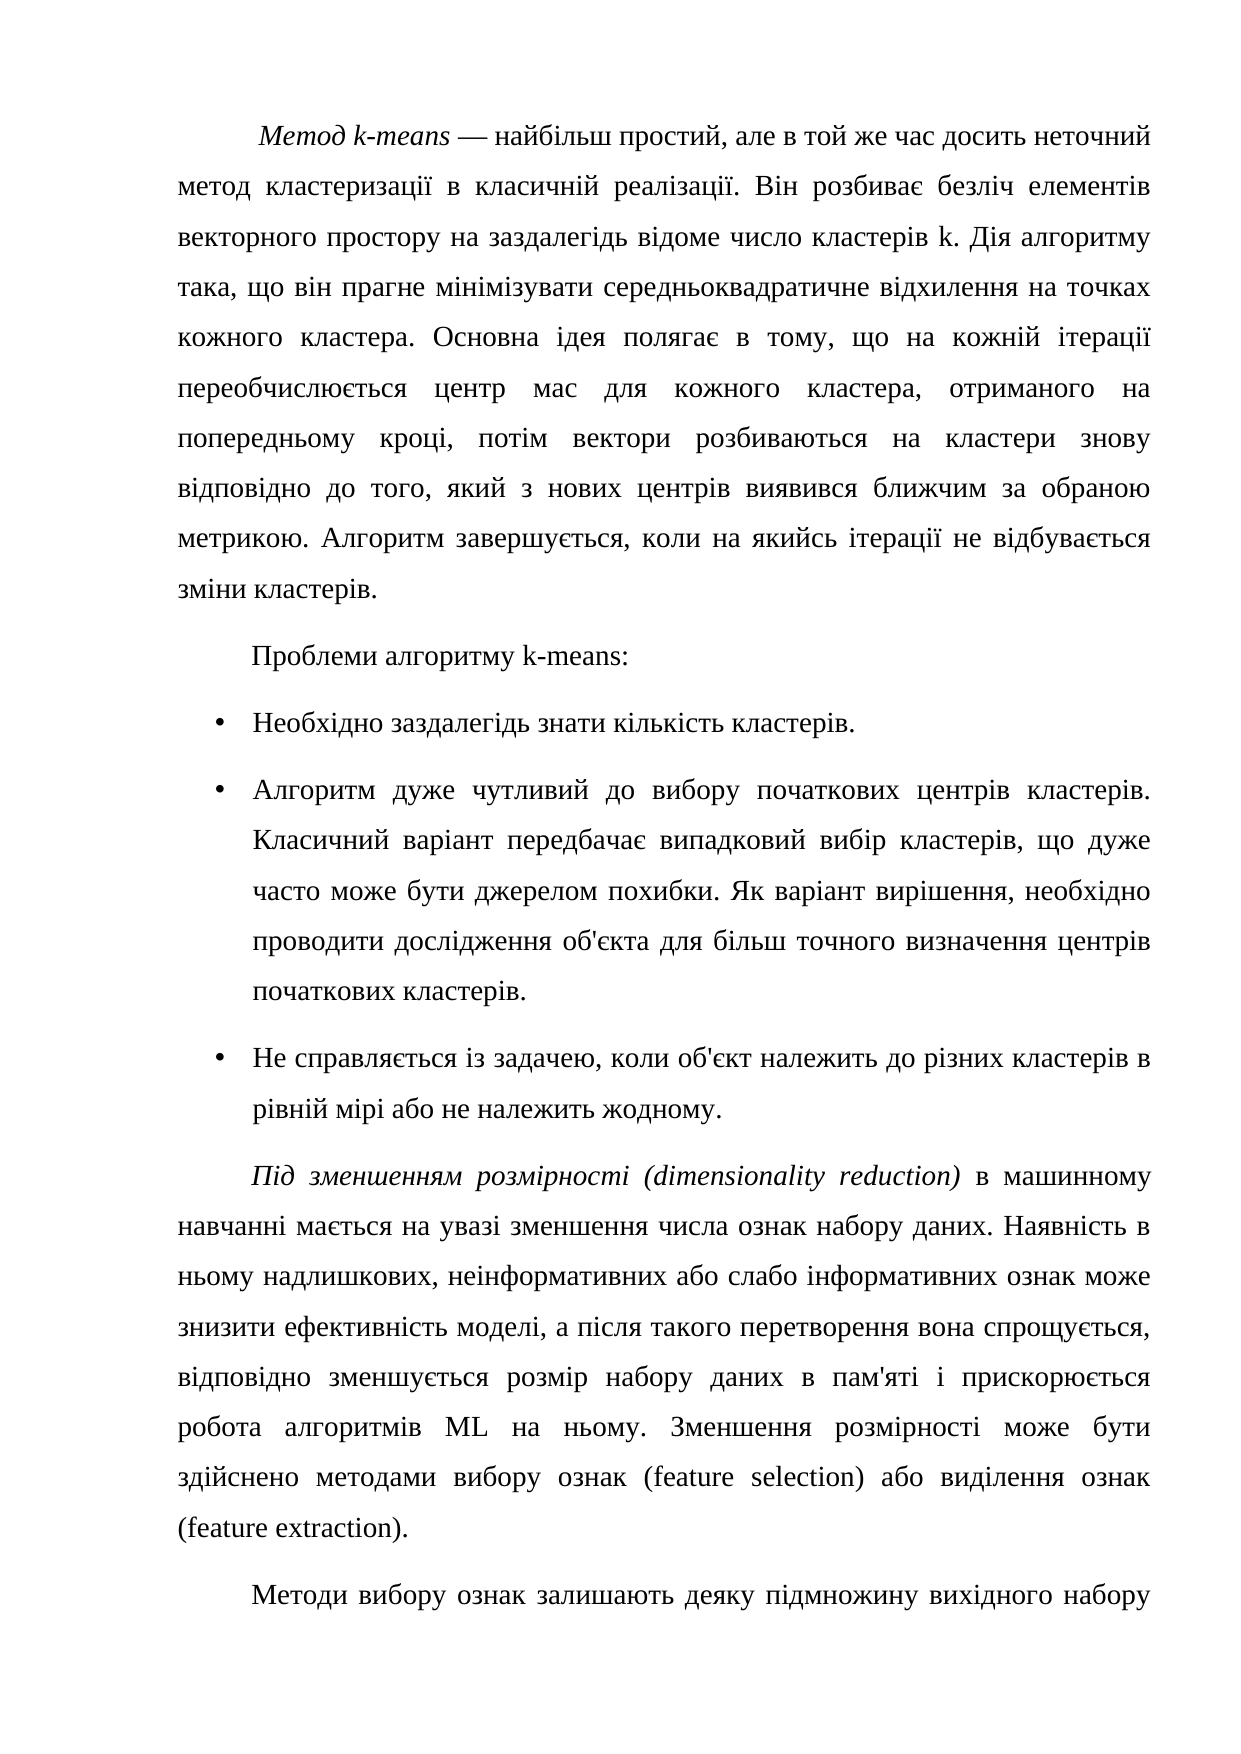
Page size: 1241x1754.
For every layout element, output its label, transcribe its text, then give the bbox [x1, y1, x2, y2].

list Алгоритм дуже чутливий до вибору початкових центрів кластерів. Класичний варіант передбачає випадковий вибір кластерів, що дуже часто може бути джерелом похибки. Як варіант вирішення, необхідно проводити дослідження об'єкта для більш точного визначення центрів початкових кластерів. [215, 772, 1152, 1007]
text Методи вибору ознак залишають деяку підмножину вихідного набору [177, 1577, 1152, 1610]
list Не справляється із задачею, коли об'єкт належить до різних кластерів в рівній мірі або не належить жодному. [215, 1040, 1152, 1124]
text Під зменшенням розмірності (dimensionality reduction) в машинному навчанні мається на увазі зменшення числа ознак набору даних. Наявність в ньому надлишкових, неінформативних або слабо інформативних ознак може знизити ефективність моделі, а після такого перетворення вона спрощується, відповідно зменшується розмір набору даних в пам'яті і прискорюється робота алгоритмів ML на ньому. Зменшення розмірності може бути здійснено методами вибору ознак (feature selection) або виділення ознак (feature extraction). [177, 1158, 1152, 1543]
text Метод k-means — найбільш простий, але в той же час досить неточний метод кластеризації в класичній реалізації. Він розбиває безліч елементів векторного простору на заздалегідь відоме число кластерів k. Дія алгоритму така, що він прагне мінімізувати середньоквадратичне відхилення на точках кожного кластера. Основна ідея полягає в тому, що на кожній ітерації переобчислюється центр мас для кожного кластера, отриманого на попередньому кроці, потім вектори розбиваються на кластери знову відповідно до того, який з нових центрів виявився ближчим за обраною метрикою. Алгоритм завершується, коли на якийсь ітерації не відбувається зміни кластерів. [177, 118, 1152, 604]
list Необхідно заздалегідь знати кількість кластерів. [215, 705, 1152, 738]
text Проблеми алгоритму k-means: [177, 638, 1152, 671]
